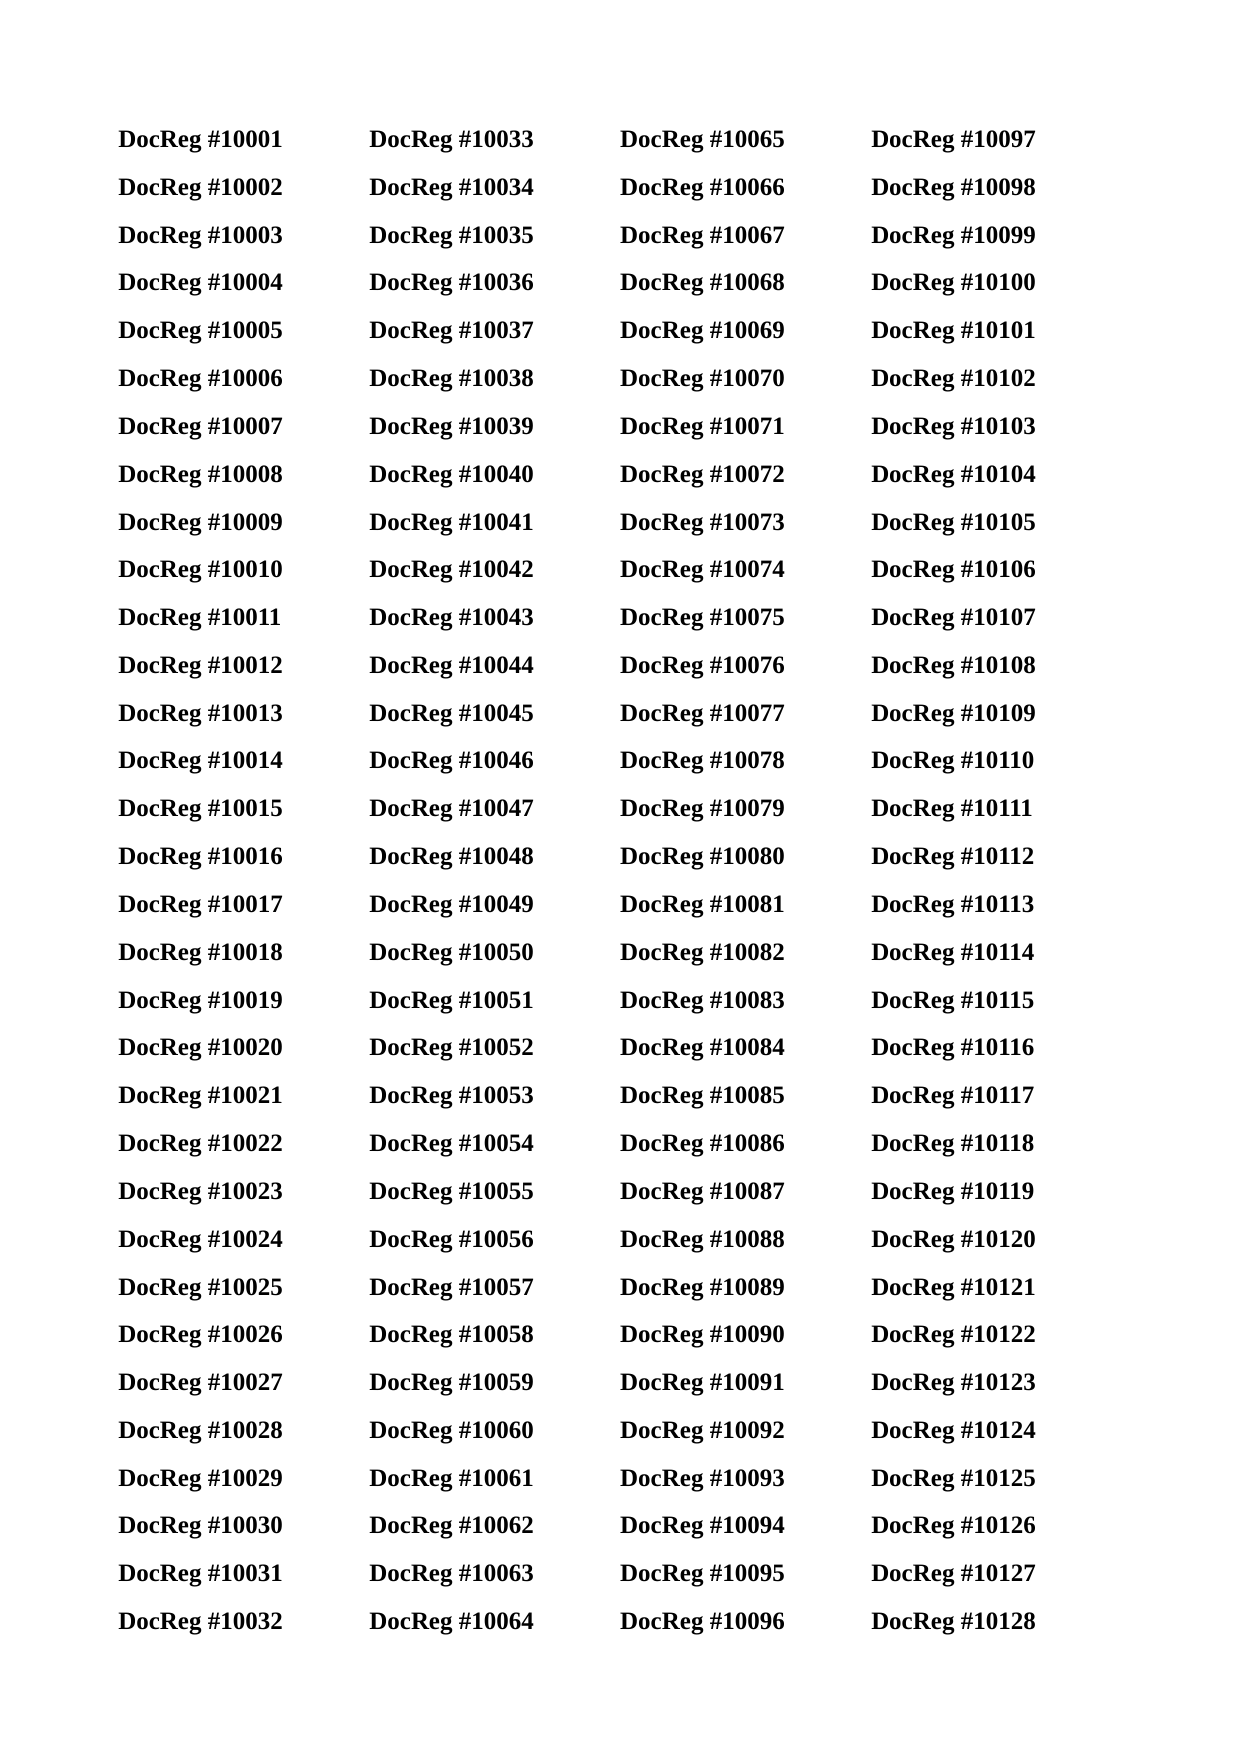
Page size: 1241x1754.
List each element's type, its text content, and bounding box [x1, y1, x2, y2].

text DocReg #10072 [620, 459, 871, 487]
text DocReg #10013 [118, 698, 369, 727]
text DocReg #10108 [871, 650, 1122, 679]
text DocReg #10121 [871, 1272, 1122, 1300]
text DocReg #10036 [369, 267, 620, 296]
text DocReg #10056 [369, 1224, 620, 1252]
text DocReg #10113 [871, 889, 1122, 918]
text DocReg #10037 [369, 315, 620, 344]
text DocReg #10029 [118, 1463, 369, 1492]
text DocReg #10016 [118, 841, 369, 870]
text DocReg #10014 [118, 746, 369, 774]
text DocReg #10018 [118, 937, 369, 966]
text DocReg #10101 [871, 315, 1122, 344]
text DocReg #10095 [620, 1558, 871, 1587]
text DocReg #10105 [871, 507, 1122, 535]
text DocReg #10117 [871, 1080, 1122, 1109]
text DocReg #10003 [118, 220, 369, 248]
text DocReg #10070 [620, 363, 871, 392]
text DocReg #10048 [369, 841, 620, 870]
text DocReg #10025 [118, 1272, 369, 1300]
text DocReg #10124 [871, 1415, 1122, 1444]
text DocReg #10057 [369, 1272, 620, 1300]
text DocReg #10050 [369, 937, 620, 966]
text DocReg #10033 [369, 124, 620, 153]
text DocReg #10055 [369, 1176, 620, 1205]
text DocReg #10028 [118, 1415, 369, 1444]
text DocReg #10001 [118, 124, 369, 153]
text DocReg #10100 [871, 267, 1122, 296]
text DocReg #10091 [620, 1367, 871, 1396]
text DocReg #10046 [369, 746, 620, 774]
text DocReg #10051 [369, 985, 620, 1013]
text DocReg #10104 [871, 459, 1122, 487]
text DocReg #10097 [871, 124, 1122, 153]
text DocReg #10080 [620, 841, 871, 870]
text DocReg #10063 [369, 1558, 620, 1587]
text DocReg #10071 [620, 411, 871, 440]
text DocReg #10002 [118, 172, 369, 201]
text DocReg #10127 [871, 1558, 1122, 1587]
text DocReg #10009 [118, 507, 369, 535]
text DocReg #10081 [620, 889, 871, 918]
text DocReg #10015 [118, 793, 369, 822]
text DocReg #10012 [118, 650, 369, 679]
text DocReg #10064 [369, 1606, 620, 1635]
text DocReg #10020 [118, 1032, 369, 1061]
text DocReg #10060 [369, 1415, 620, 1444]
text DocReg #10092 [620, 1415, 871, 1444]
text DocReg #10107 [871, 602, 1122, 631]
text DocReg #10040 [369, 459, 620, 487]
text DocReg #10111 [871, 793, 1122, 822]
text DocReg #10074 [620, 554, 871, 583]
text DocReg #10090 [620, 1319, 871, 1348]
text DocReg #10042 [369, 554, 620, 583]
text DocReg #10125 [871, 1463, 1122, 1492]
text DocReg #10093 [620, 1463, 871, 1492]
text DocReg #10094 [620, 1511, 871, 1539]
text DocReg #10075 [620, 602, 871, 631]
text DocReg #10043 [369, 602, 620, 631]
text DocReg #10065 [620, 124, 871, 153]
text DocReg #10103 [871, 411, 1122, 440]
text DocReg #10085 [620, 1080, 871, 1109]
text DocReg #10069 [620, 315, 871, 344]
text DocReg #10039 [369, 411, 620, 440]
text DocReg #10027 [118, 1367, 369, 1396]
text DocReg #10041 [369, 507, 620, 535]
text DocReg #10067 [620, 220, 871, 248]
text DocReg #10007 [118, 411, 369, 440]
text DocReg #10032 [118, 1606, 369, 1635]
text DocReg #10084 [620, 1032, 871, 1061]
text DocReg #10102 [871, 363, 1122, 392]
text DocReg #10062 [369, 1511, 620, 1539]
text DocReg #10109 [871, 698, 1122, 727]
text DocReg #10059 [369, 1367, 620, 1396]
text DocReg #10030 [118, 1511, 369, 1539]
text DocReg #10068 [620, 267, 871, 296]
text DocReg #10005 [118, 315, 369, 344]
text DocReg #10106 [871, 554, 1122, 583]
text DocReg #10083 [620, 985, 871, 1013]
text DocReg #10118 [871, 1128, 1122, 1157]
text DocReg #10088 [620, 1224, 871, 1252]
text DocReg #10011 [118, 602, 369, 631]
text DocReg #10128 [871, 1606, 1122, 1635]
text DocReg #10077 [620, 698, 871, 727]
text DocReg #10076 [620, 650, 871, 679]
text DocReg #10099 [871, 220, 1122, 248]
text DocReg #10082 [620, 937, 871, 966]
text DocReg #10021 [118, 1080, 369, 1109]
text DocReg #10087 [620, 1176, 871, 1205]
text DocReg #10078 [620, 746, 871, 774]
text DocReg #10023 [118, 1176, 369, 1205]
text DocReg #10079 [620, 793, 871, 822]
text DocReg #10053 [369, 1080, 620, 1109]
text DocReg #10120 [871, 1224, 1122, 1252]
text DocReg #10061 [369, 1463, 620, 1492]
text DocReg #10115 [871, 985, 1122, 1013]
text DocReg #10119 [871, 1176, 1122, 1205]
text DocReg #10089 [620, 1272, 871, 1300]
text DocReg #10058 [369, 1319, 620, 1348]
text DocReg #10066 [620, 172, 871, 201]
text DocReg #10004 [118, 267, 369, 296]
text DocReg #10110 [871, 746, 1122, 774]
text DocReg #10031 [118, 1558, 369, 1587]
text DocReg #10098 [871, 172, 1122, 201]
text DocReg #10096 [620, 1606, 871, 1635]
text DocReg #10114 [871, 937, 1122, 966]
text DocReg #10086 [620, 1128, 871, 1157]
text DocReg #10006 [118, 363, 369, 392]
text DocReg #10026 [118, 1319, 369, 1348]
text DocReg #10008 [118, 459, 369, 487]
text DocReg #10049 [369, 889, 620, 918]
text DocReg #10122 [871, 1319, 1122, 1348]
text DocReg #10045 [369, 698, 620, 727]
text DocReg #10126 [871, 1511, 1122, 1539]
text DocReg #10022 [118, 1128, 369, 1157]
text DocReg #10024 [118, 1224, 369, 1252]
text DocReg #10047 [369, 793, 620, 822]
text DocReg #10054 [369, 1128, 620, 1157]
text DocReg #10010 [118, 554, 369, 583]
text DocReg #10112 [871, 841, 1122, 870]
text DocReg #10034 [369, 172, 620, 201]
text DocReg #10116 [871, 1032, 1122, 1061]
text DocReg #10017 [118, 889, 369, 918]
text DocReg #10035 [369, 220, 620, 248]
text DocReg #10038 [369, 363, 620, 392]
text DocReg #10123 [871, 1367, 1122, 1396]
text DocReg #10073 [620, 507, 871, 535]
text DocReg #10019 [118, 985, 369, 1013]
text DocReg #10052 [369, 1032, 620, 1061]
text DocReg #10044 [369, 650, 620, 679]
